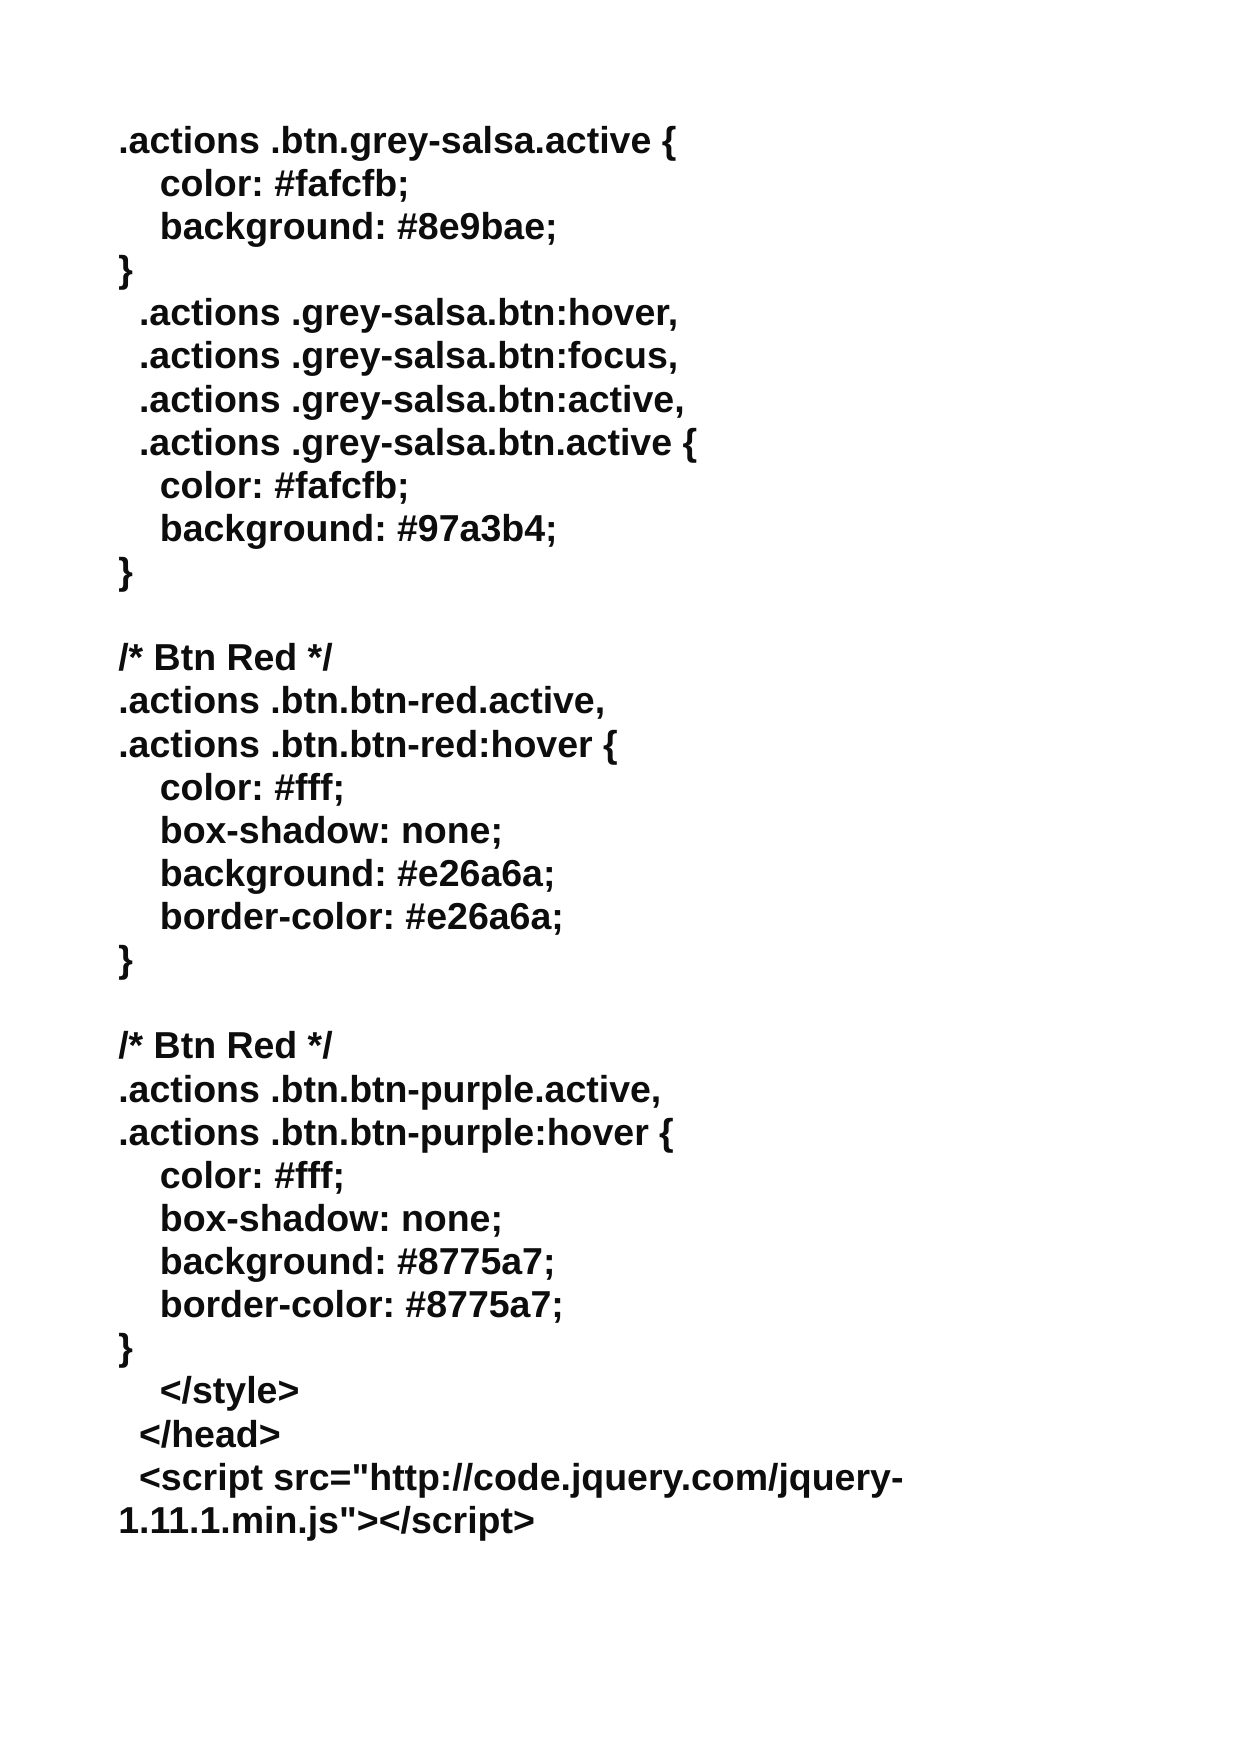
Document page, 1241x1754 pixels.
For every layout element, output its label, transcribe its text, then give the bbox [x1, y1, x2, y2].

text .actions .grey-salsa.btn:focus, [118, 334, 1122, 377]
text </style> [118, 1369, 1122, 1412]
text border-color: #e26a6a; [118, 894, 1122, 937]
text color: #fafcfb; [118, 463, 1122, 506]
text .actions .btn.btn-red.active, [118, 679, 1122, 722]
text .actions .grey-salsa.btn.active { [118, 420, 1122, 463]
text background: #97a3b4; [118, 506, 1122, 549]
text background: #8e9bae; [118, 204, 1122, 247]
text .actions .grey-salsa.btn:active, [118, 377, 1122, 420]
text background: #e26a6a; [118, 851, 1122, 894]
text color: #fff; [118, 765, 1122, 808]
text color: #fff; [118, 1153, 1122, 1196]
text /* Btn Red */ [118, 1024, 1122, 1067]
text .actions .btn.btn-purple.active, [118, 1067, 1122, 1110]
text } [118, 1326, 1122, 1369]
text .actions .btn.grey-salsa.active { [118, 118, 1122, 161]
text .actions .grey-salsa.btn:hover, [118, 291, 1122, 334]
text box-shadow: none; [118, 1196, 1122, 1239]
text <script src="http://code.jquery.com/jquery-1.11.1.min.js"></script> [118, 1455, 1122, 1541]
text } [118, 549, 1122, 592]
text /* Btn Red */ [118, 636, 1122, 679]
text border-color: #8775a7; [118, 1282, 1122, 1326]
text .actions .btn.btn-red:hover { [118, 722, 1122, 765]
text } [118, 937, 1122, 981]
text box-shadow: none; [118, 808, 1122, 851]
text color: #fafcfb; [118, 161, 1122, 204]
text } [118, 247, 1122, 291]
text </head> [118, 1412, 1122, 1455]
text background: #8775a7; [118, 1239, 1122, 1282]
text .actions .btn.btn-purple:hover { [118, 1110, 1122, 1153]
